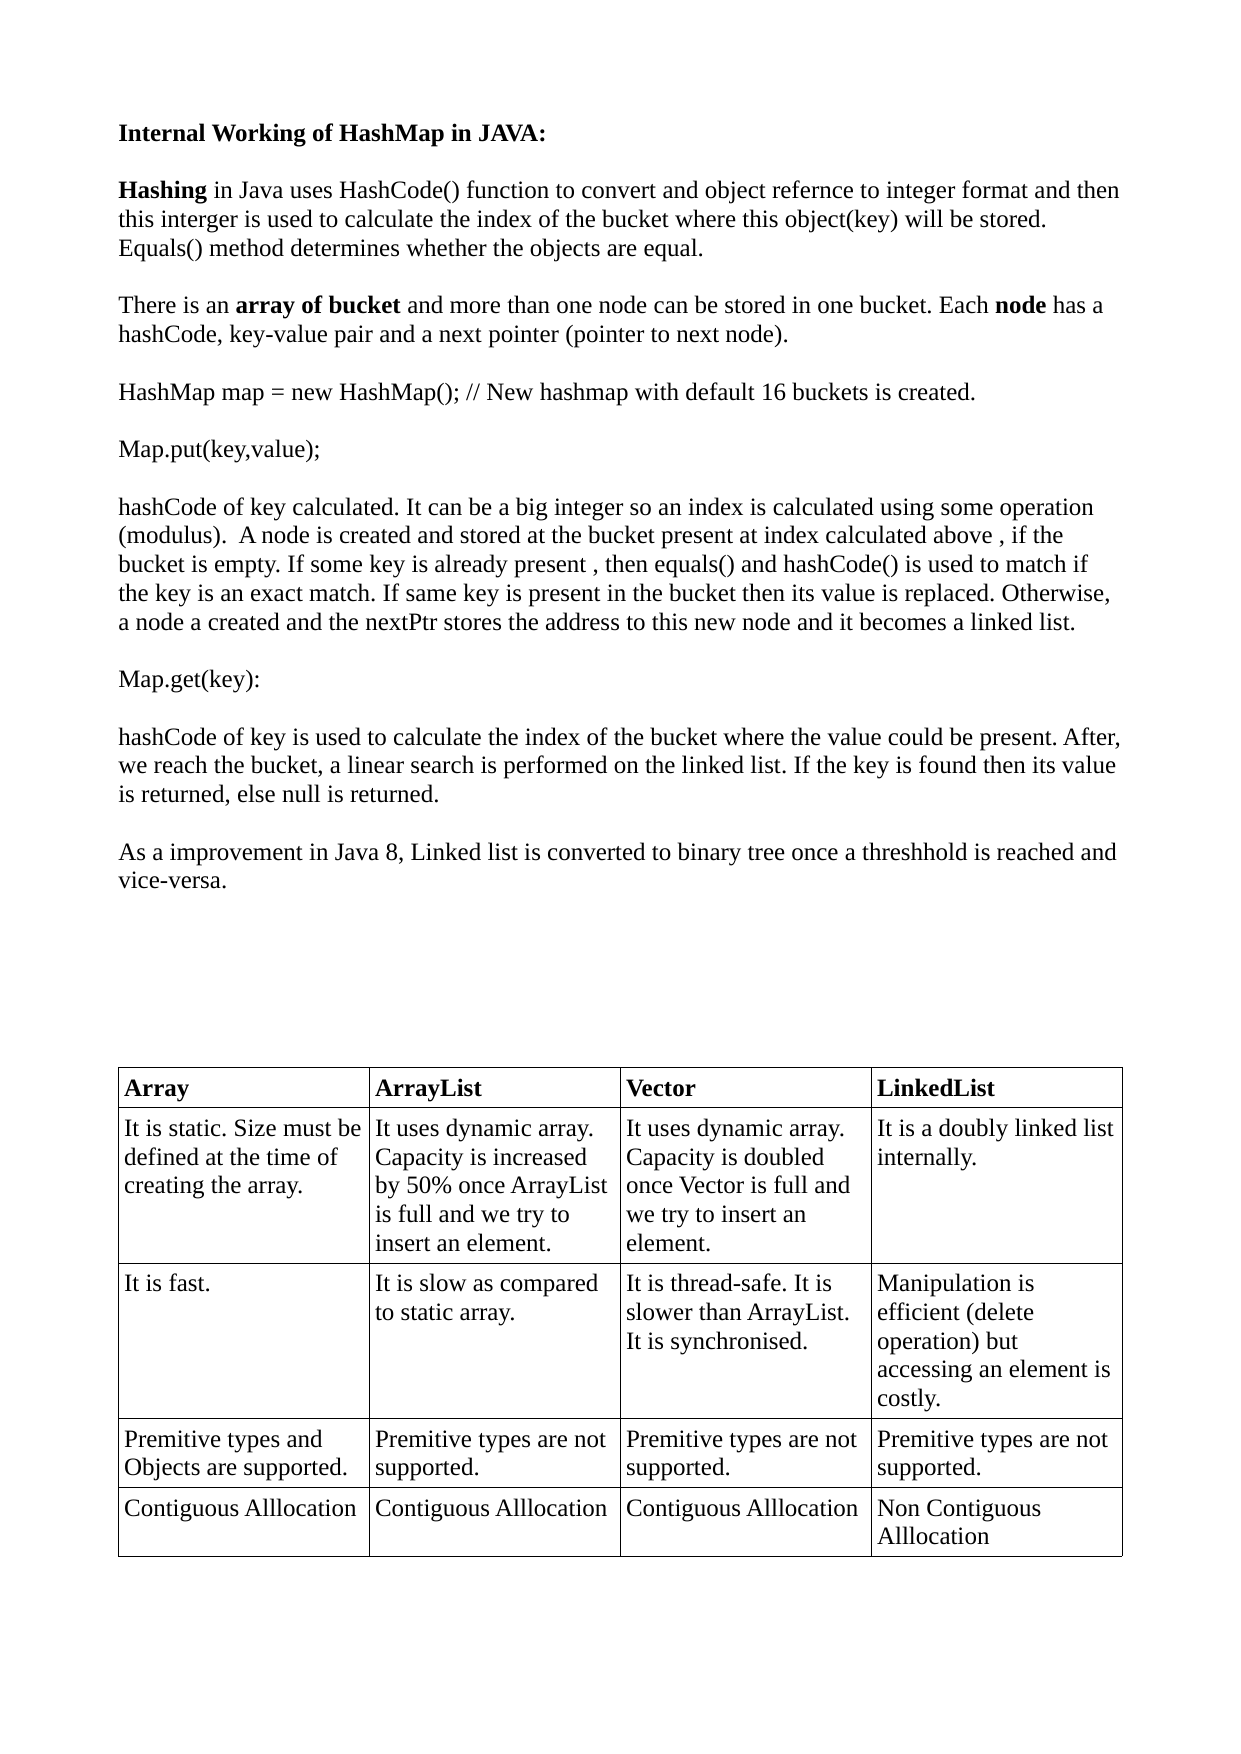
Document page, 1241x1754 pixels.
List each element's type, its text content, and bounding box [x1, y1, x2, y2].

table_cell It is fast. [119, 1264, 369, 1418]
table_header Vector [621, 1068, 871, 1107]
text There is an array of bucket and more than one node can be stored in one bucket. Each node has a hashCode, key-value pair and a next pointer (pointer to next node). [118, 291, 1122, 348]
table_cell Contiguous Alllocation [621, 1488, 871, 1556]
text Equals() method determines whether the objects are equal. [118, 233, 1122, 262]
table_cell Contiguous Alllocation [119, 1488, 369, 1556]
text Internal Working of HashMap in JAVA: [118, 118, 1122, 147]
text Map.get(key): [118, 664, 1122, 693]
table_cell It is static. Size must be defined at the time of creating the array. [119, 1108, 369, 1262]
table_cell It uses dynamic array. Capacity is doubled once Vector is full and we try to insert an element. [621, 1108, 871, 1262]
table_cell Non Contiguous Alllocation [872, 1488, 1122, 1556]
table_cell It uses dynamic array. Capacity is increased by 50% once ArrayList is full and we try to insert an element. [370, 1108, 620, 1262]
table_cell Premitive types are not supported. [370, 1419, 620, 1487]
table_header ArrayList [370, 1068, 620, 1107]
text hashCode of key is used to calculate the index of the bucket where the value could be present. After, we reach the bucket, a linear search is performed on the linked list. If the key is found then its value is returned, else null is returned. [118, 722, 1122, 808]
table_cell It is a doubly linked list internally. [872, 1108, 1122, 1262]
text As a improvement in Java 8, Linked list is converted to binary tree once a threshhold is reached and vice-versa. [118, 837, 1122, 894]
text Map.put(key,value); [118, 434, 1122, 463]
table_cell Premitive types and Objects are supported. [119, 1419, 369, 1487]
text HashMap map = new HashMap(); // New hashmap with default 16 buckets is created. [118, 377, 1122, 406]
table_cell It is thread-safe. It is slower than ArrayList. It is synchronised. [621, 1264, 871, 1418]
table_cell It is slow as compared to static array. [370, 1264, 620, 1418]
table_header Array [119, 1068, 369, 1107]
table_cell Premitive types are not supported. [872, 1419, 1122, 1487]
text hashCode of key calculated. It can be a big integer so an index is calculated using some operation (modulus). A node is created and stored at the bucket present at index calculated above , if the bucket is empty. If some key is already present , then equals() and hashCode() is used to match if the key is an exact match. If same key is present in the bucket then its value is replaced. Otherwise, a node a created and the nextPtr stores the address to this new node and it becomes a linked list. [118, 492, 1122, 636]
text Hashing in Java uses HashCode() function to convert and object refernce to integer format and then this interger is used to calculate the index of the bucket where this object(key) will be stored. [118, 176, 1122, 233]
table_cell Premitive types are not supported. [621, 1419, 871, 1487]
table_cell Manipulation is efficient (delete operation) but accessing an element is costly. [872, 1264, 1122, 1418]
table_header LinkedList [872, 1068, 1122, 1107]
table_cell Contiguous Alllocation [370, 1488, 620, 1556]
